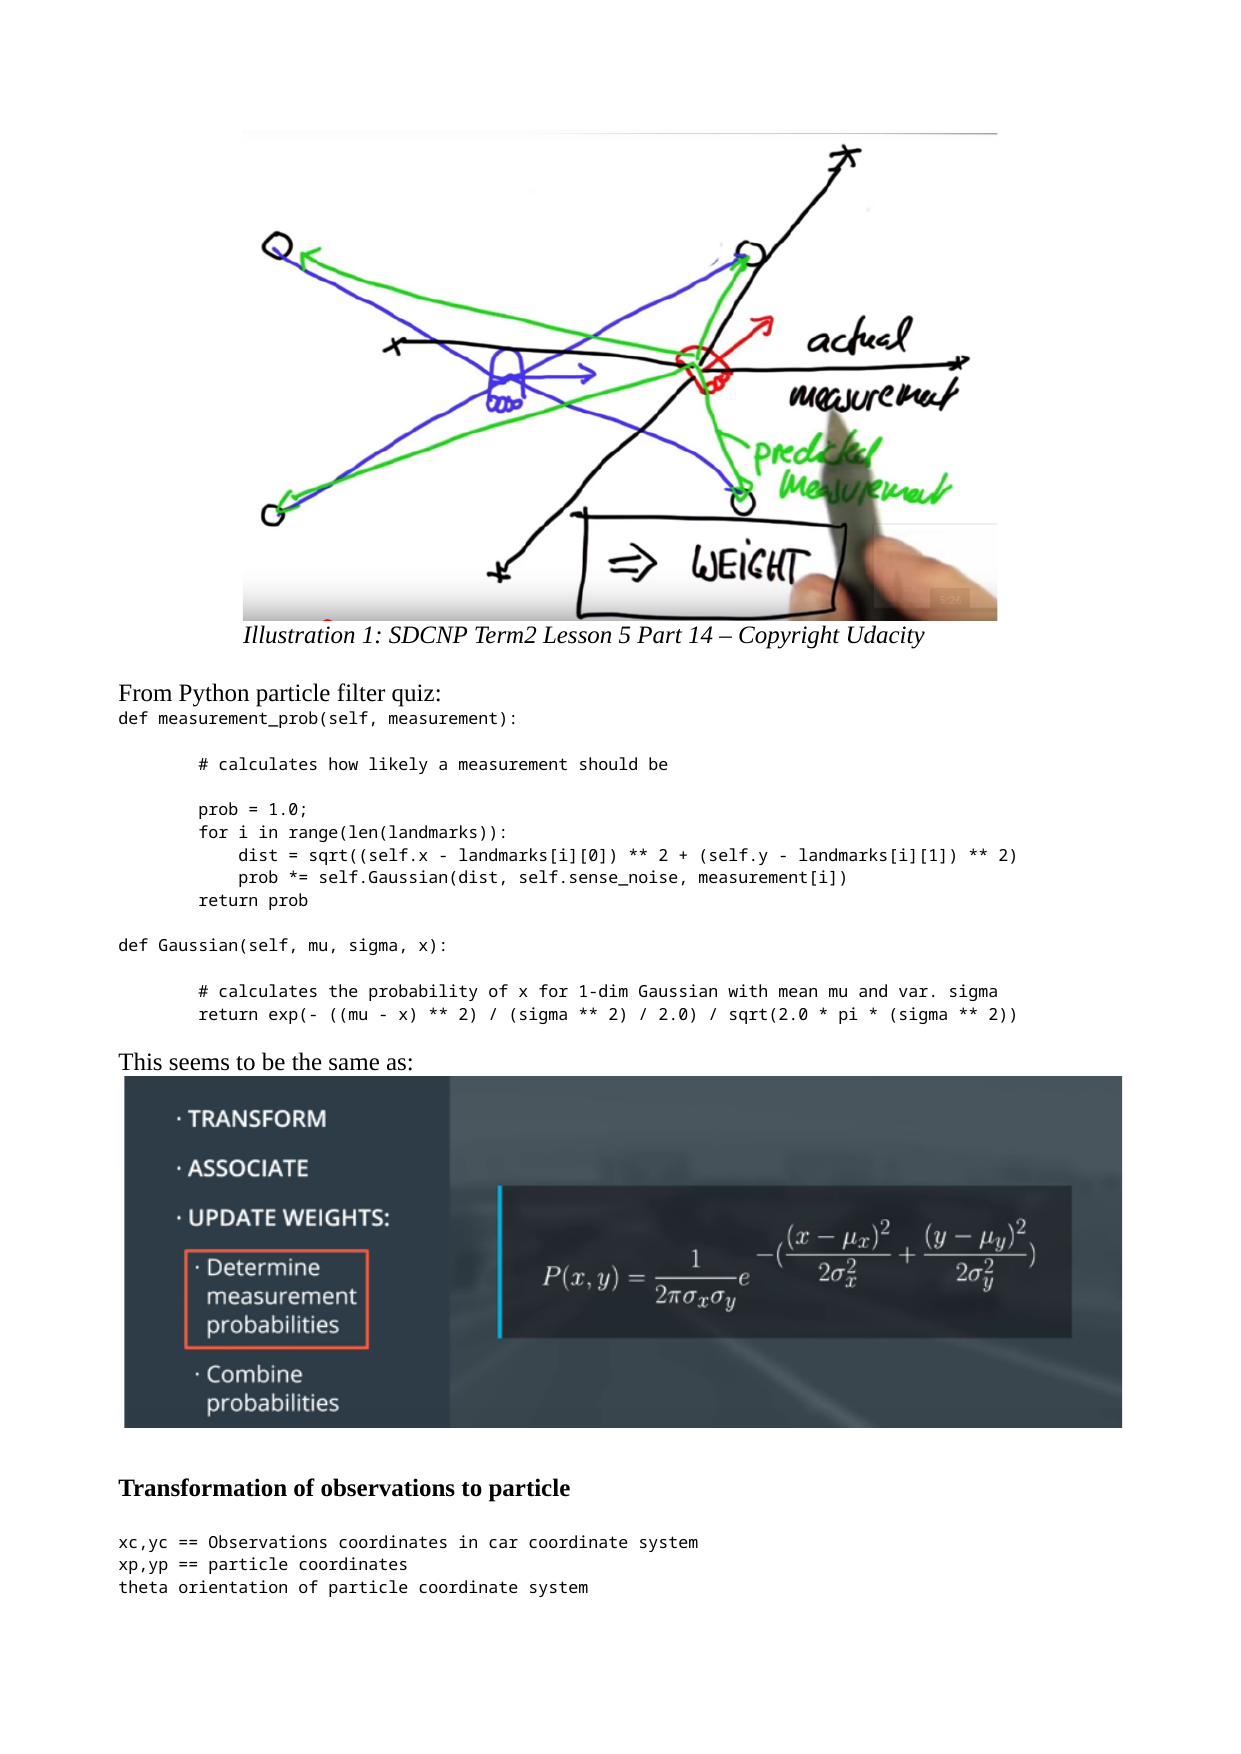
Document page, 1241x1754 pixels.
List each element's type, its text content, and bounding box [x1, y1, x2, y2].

text return prob [118, 888, 1122, 911]
text for i in range(len(landmarks)): [118, 820, 1122, 843]
text return exp(- ((mu - x) ** 2) / (sigma ** 2) / 2.0) / sqrt(2.0 * pi * (sigma ** 2)) [118, 1002, 1122, 1025]
text def measurement_prob(self, measurement): [118, 707, 1122, 729]
text # calculates the probability of x for 1-dim Gaussian with mean mu and var. sigma [118, 979, 1122, 1002]
text # calculates how likely a measurement should be [118, 752, 1122, 775]
text prob *= self.Gaussian(dist, self.sense_noise, measurement[i]) [118, 866, 1122, 888]
text dist = sqrt((self.x - landmarks[i][0]) ** 2 + (self.y - landmarks[i][1]) ** 2) [118, 843, 1122, 866]
text From Python particle filter quiz: [118, 678, 1122, 707]
text theta orientation of particle coordinate system [118, 1576, 1122, 1598]
text prob = 1.0; [118, 798, 1122, 820]
picture [242, 130, 998, 621]
text Transformation of observations to particle [118, 1473, 1122, 1502]
text Illustration 1: SDCNP Term2 Lesson 5 Part 14 – Copyright Udacity [243, 621, 997, 649]
text xp,yp == particle coordinates [118, 1553, 1122, 1576]
text xc,yc == Observations coordinates in car coordinate system [118, 1530, 1122, 1553]
text def Gaussian(self, mu, sigma, x): [118, 934, 1122, 957]
text This seems to be the same as: [118, 1047, 1122, 1076]
picture [118, 1076, 1123, 1428]
